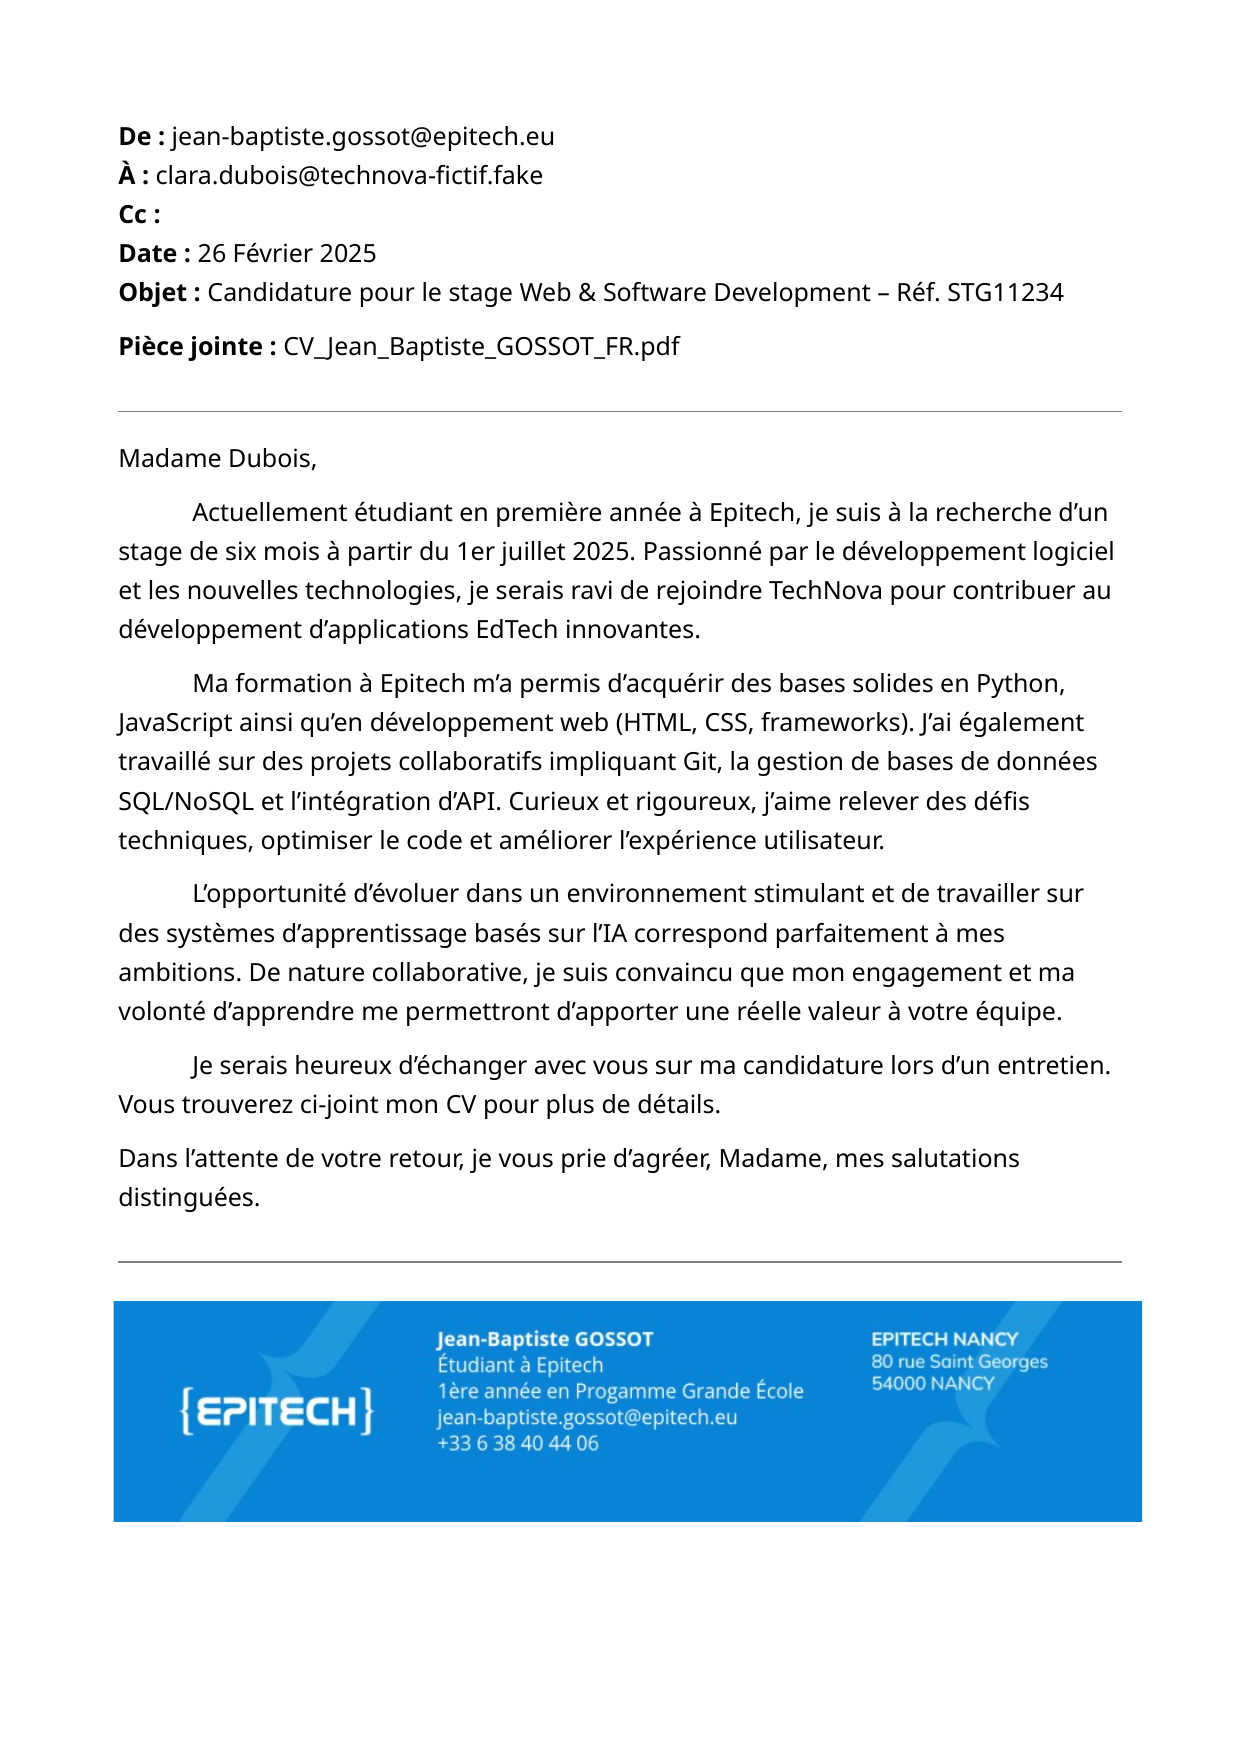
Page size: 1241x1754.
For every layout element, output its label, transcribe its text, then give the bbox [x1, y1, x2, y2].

text L’opportunité d’évoluer dans un environnement stimulant et de travailler sur des systèmes d’apprentissage basés sur l’IA correspond parfaitement à mes ambitions. De nature collaborative, je suis convaincu que mon engagement et ma volonté d’apprendre me permettront d’apporter une réelle valeur à votre équipe. [118, 876, 1122, 1028]
text Je serais heureux d’échanger avec vous sur ma candidature lors d’un entretien. Vous trouverez ci-joint mon CV pour plus de détails. [118, 1047, 1122, 1121]
picture [113, 1301, 1143, 1522]
text Ma formation à Epitech m’a permis d’acquérir des bases solides en Python, JavaScript ainsi qu’en développement web (HTML, CSS, frameworks). J’ai également travaillé sur des projets collaboratifs impliquant Git, la gestion de bases de données SQL/NoSQL et l’intégration d’API. Curieux et rigoureux, j’aime relever des défis techniques, optimiser le code et améliorer l’expérience utilisateur. [118, 666, 1122, 856]
text De : jean-baptiste.gossot@epitech.eu À : clara.dubois@technova-fictif.fake Cc : Date : 26 Février 2025 Objet : Candidature pour le stage Web & Software Development – Réf. STG11234 [118, 118, 1122, 309]
text Pièce jointe : CV_Jean_Baptiste_GOSSOT_FR.pdf [118, 328, 1122, 363]
text Dans l’attente de votre retour, je vous prie d’agréer, Madame, mes salutations distinguées. [118, 1140, 1122, 1213]
text Madame Dubois, [118, 441, 1122, 475]
text Actuellement étudiant en première année à Epitech, je suis à la recherche d’un stage de six mois à partir du 1er juillet 2025. Passionné par le développement logiciel et les nouvelles technologies, je serais ravi de rejoindre TechNova pour contribuer au développement d’applications EdTech innovantes. [118, 494, 1122, 646]
